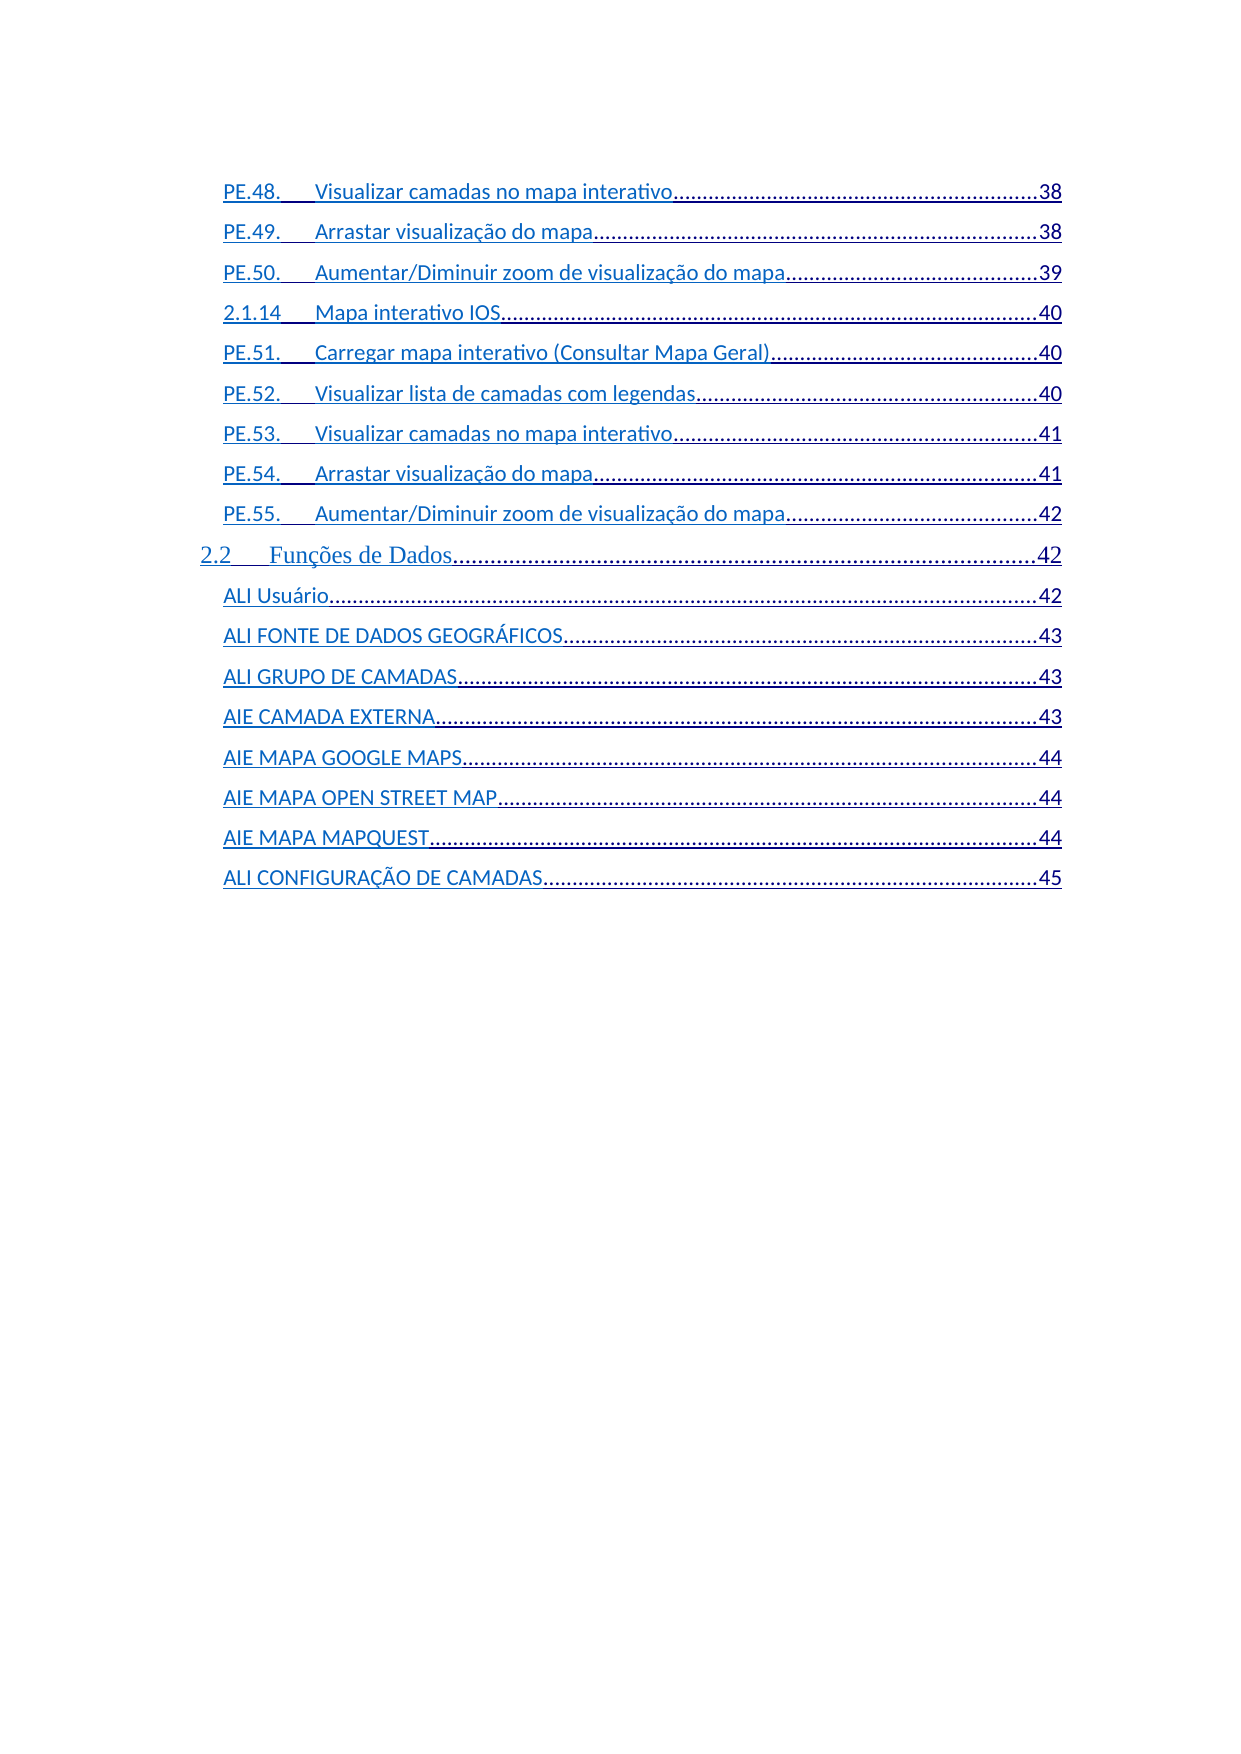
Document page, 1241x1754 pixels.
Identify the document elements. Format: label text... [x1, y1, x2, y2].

text ALI FONTE DE DADOS GEOGRÁFICOS 43 [223, 622, 1063, 650]
text ALI Usuário 42 [223, 581, 1063, 609]
text PE.55. Aumentar/Diminuir zoom de visualização do mapa 42 [223, 499, 1063, 528]
text ALI GRUPO DE CAMADAS 43 [223, 662, 1063, 690]
text ALI CONFIGURAÇÃO DE CAMADAS 45 [223, 863, 1063, 892]
text PE.54. Arrastar visualização do mapa 41 [223, 459, 1063, 487]
text PE.51. Carregar mapa interativo (Consultar Mapa Geral) 40 [223, 338, 1063, 366]
text PE.50. Aumentar/Diminuir zoom de visualização do mapa 39 [223, 258, 1063, 286]
text AIE MAPA OPEN STREET MAP 44 [223, 783, 1063, 811]
text PE.52. Visualizar lista de camadas com legendas 40 [223, 379, 1063, 407]
text PE.49. Arrastar visualização do mapa 38 [223, 217, 1063, 245]
text AIE MAPA GOOGLE MAPS 44 [223, 743, 1063, 771]
text 2.2 Funções de Dados 42 [200, 540, 1063, 569]
text AIE CAMADA EXTERNA 43 [223, 702, 1063, 730]
text 2.1.14 Mapa interativo IOS 40 [223, 298, 1063, 326]
text AIE MAPA MAPQUEST 44 [223, 823, 1063, 851]
text PE.48. Visualizar camadas no mapa interativo 38 [223, 177, 1063, 205]
text PE.53. Visualizar camadas no mapa interativo 41 [223, 419, 1063, 447]
